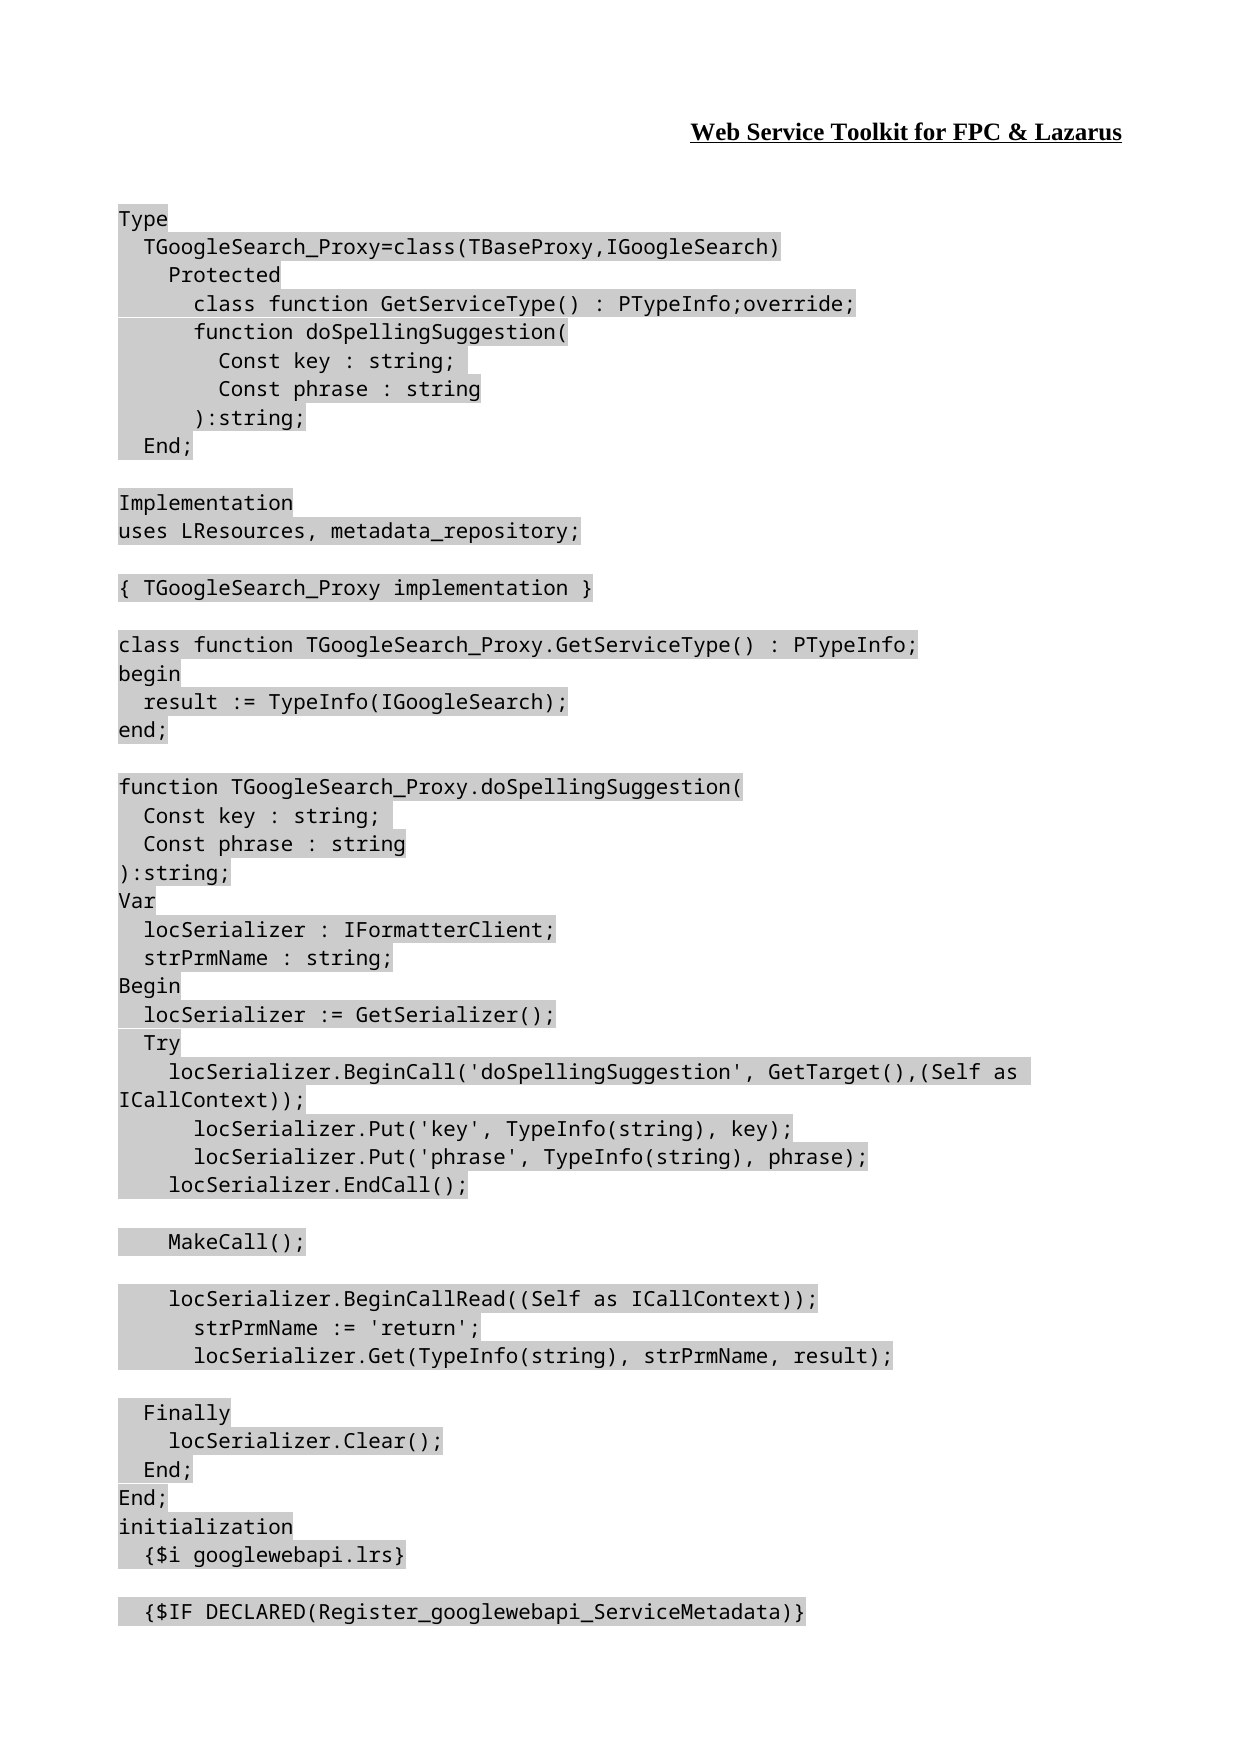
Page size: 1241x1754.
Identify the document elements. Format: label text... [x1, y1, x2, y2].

text locSerializer.EndCall(); [118, 1171, 1122, 1199]
text Var [118, 886, 1122, 915]
text MakeCall(); [118, 1227, 1122, 1256]
text class function TGoogleSearch_Proxy.GetServiceType() : PTypeInfo; [118, 630, 1122, 659]
text End; [118, 1455, 1122, 1483]
text TGoogleSearch_Proxy=class(TBaseProxy,IGoogleSearch) [118, 232, 1122, 261]
text uses LResources, metadata_repository; [118, 517, 1122, 545]
text Begin [118, 972, 1122, 1000]
text locSerializer : IFormatterClient; [118, 915, 1122, 943]
text End; [118, 1483, 1122, 1512]
text function TGoogleSearch_Proxy.doSpellingSuggestion( [118, 772, 1122, 801]
text initialization [118, 1512, 1122, 1540]
text Const phrase : string [118, 829, 1122, 858]
text ):string; [118, 858, 1122, 886]
text Protected [118, 261, 1122, 289]
text strPrmName := 'return'; [118, 1313, 1122, 1341]
text Type [118, 204, 1122, 232]
text Try [118, 1028, 1122, 1057]
text Const key : string; [118, 801, 1122, 829]
text locSerializer.Clear(); [118, 1427, 1122, 1455]
text Const key : string; [118, 346, 1122, 374]
text begin [118, 659, 1122, 687]
text { TGoogleSearch_Proxy implementation } [118, 573, 1122, 602]
text locSerializer.Get(TypeInfo(string), strPrmName, result); [118, 1341, 1122, 1370]
text Finally [118, 1398, 1122, 1427]
text locSerializer := GetSerializer(); [118, 1000, 1122, 1028]
text locSerializer.Put('phrase', TypeInfo(string), phrase); [118, 1142, 1122, 1171]
text locSerializer.Put('key', TypeInfo(string), key); [118, 1114, 1122, 1142]
text {$i googlewebapi.lrs} [118, 1540, 1122, 1569]
text Const phrase : string [118, 374, 1122, 403]
text class function GetServiceType() : PTypeInfo;override; [118, 289, 1122, 317]
text result := TypeInfo(IGoogleSearch); [118, 687, 1122, 716]
text locSerializer.BeginCall('doSpellingSuggestion', GetTarget(),(Self as ICallContext)); [118, 1057, 1122, 1114]
text {$IF DECLARED(Register_googlewebapi_ServiceMetadata)} [118, 1597, 1122, 1626]
text strPrmName : string; [118, 943, 1122, 972]
text ):string; [118, 403, 1122, 431]
text end; [118, 716, 1122, 744]
text Implementation [118, 488, 1122, 517]
text function doSpellingSuggestion( [118, 317, 1122, 346]
text locSerializer.BeginCallRead((Self as ICallContext)); [118, 1284, 1122, 1313]
text End; [118, 431, 1122, 460]
